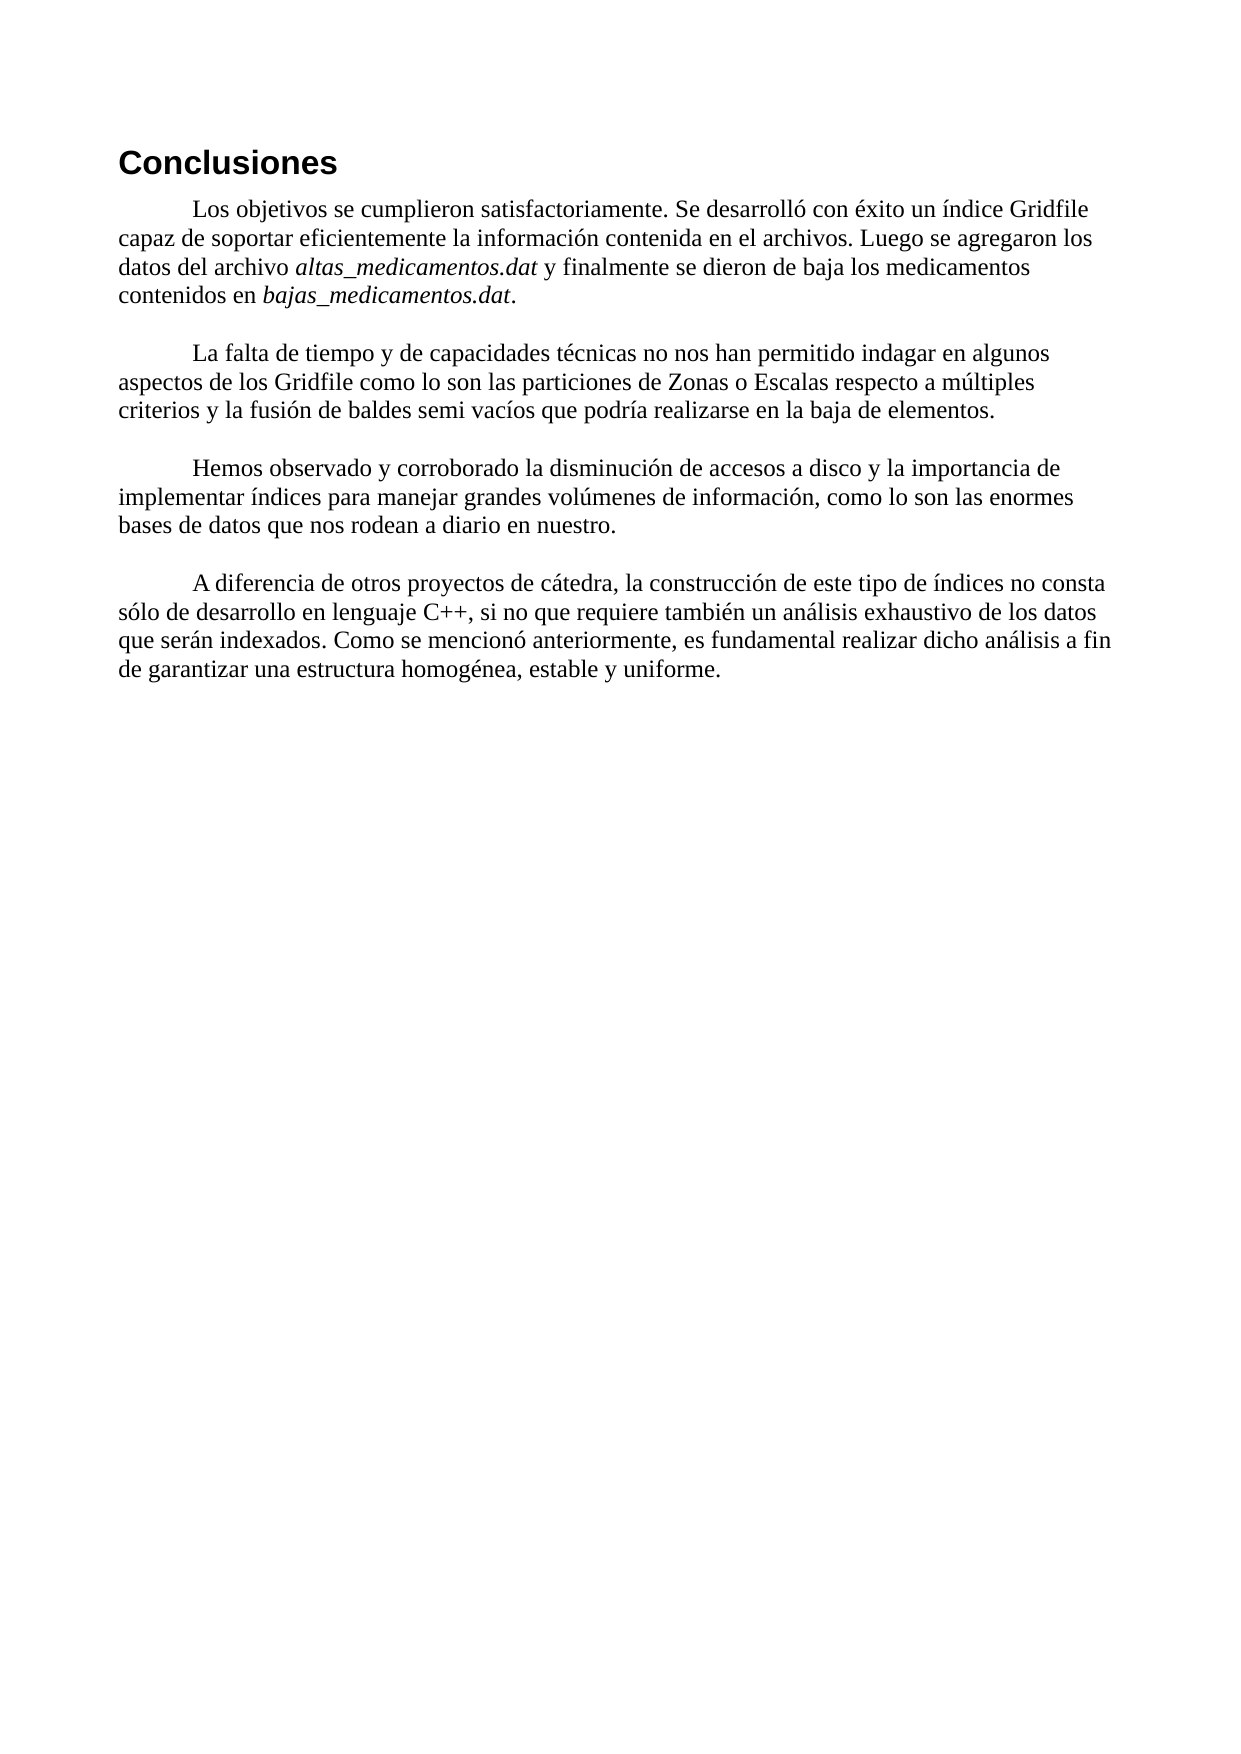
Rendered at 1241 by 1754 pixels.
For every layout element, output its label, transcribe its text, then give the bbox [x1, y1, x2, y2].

text A diferencia de otros proyectos de cátedra, la construcción de este tipo de índices no consta sólo de desarrollo en lenguaje C++, si no que requiere también un análisis exhaustivo de los datos que serán indexados. Como se mencionó anteriormente, es fundamental realizar dicho análisis a fin de garantizar una estructura homogénea, estable y uniforme. [118, 568, 1122, 683]
subtitle Conclusiones [118, 143, 1122, 182]
text Los objetivos se cumplieron satisfactoriamente. Se desarrolló con éxito un índice Gridfile capaz de soportar eficientemente la información contenida en el archivos. Luego se agregaron los datos del archivo altas_medicamentos.dat y finalmente se dieron de baja los medicamentos contenidos en bajas_medicamentos.dat. [118, 194, 1122, 309]
text La falta de tiempo y de capacidades técnicas no nos han permitido indagar en algunos aspectos de los Gridfile como lo son las particiones de Zonas o Escalas respecto a múltiples criterios y la fusión de baldes semi vacíos que podría realizarse en la baja de elementos. [118, 338, 1122, 424]
text Hemos observado y corroborado la disminución de accesos a disco y la importancia de implementar índices para manejar grandes volúmenes de información, como lo son las enormes bases de datos que nos rodean a diario en nuestro. [118, 453, 1122, 539]
